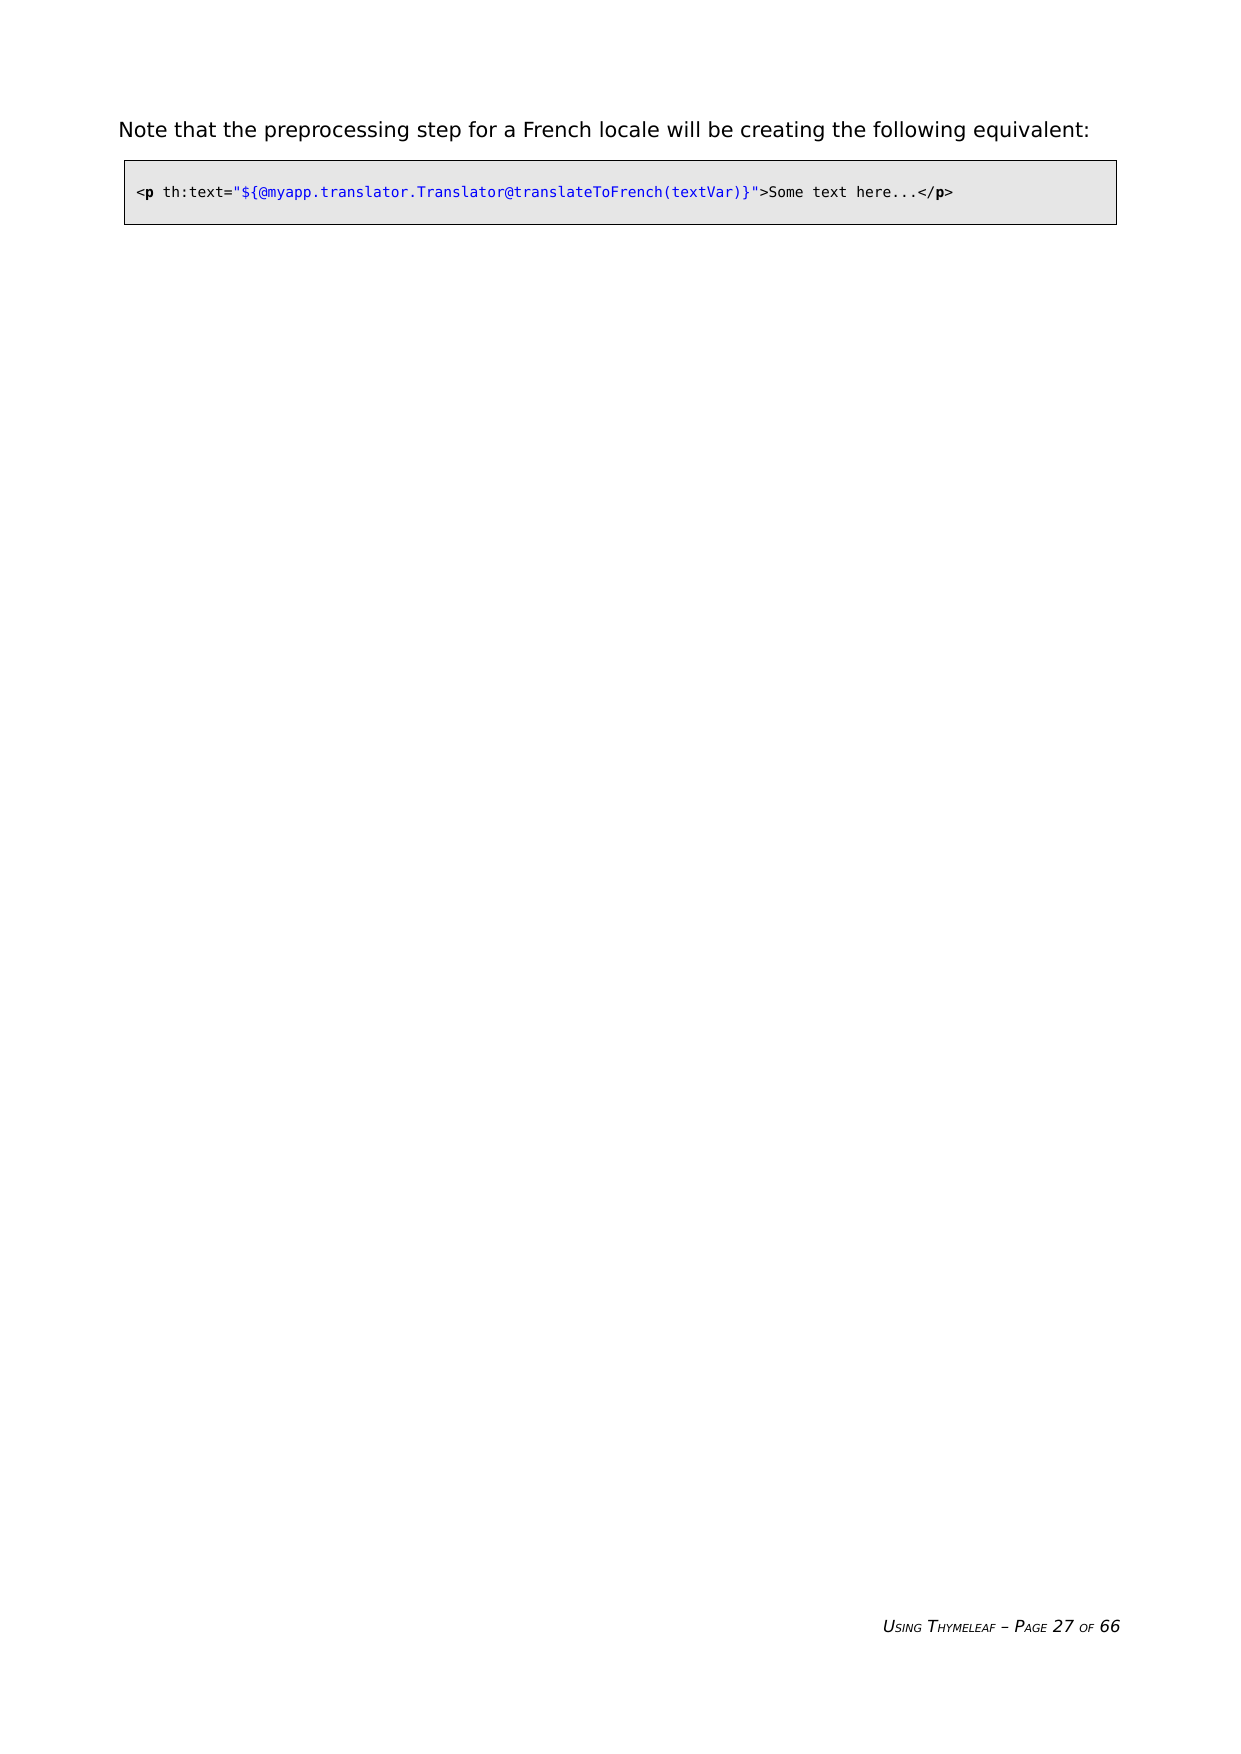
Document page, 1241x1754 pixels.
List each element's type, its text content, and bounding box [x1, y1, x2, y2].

text <p th:text="${@myapp.translator.Translator@translateToFrench(textVar)}">Some text here...</p> [125, 161, 1116, 224]
text Note that the preprocessing step for a French locale will be creating the following equivalent: [118, 118, 1122, 142]
